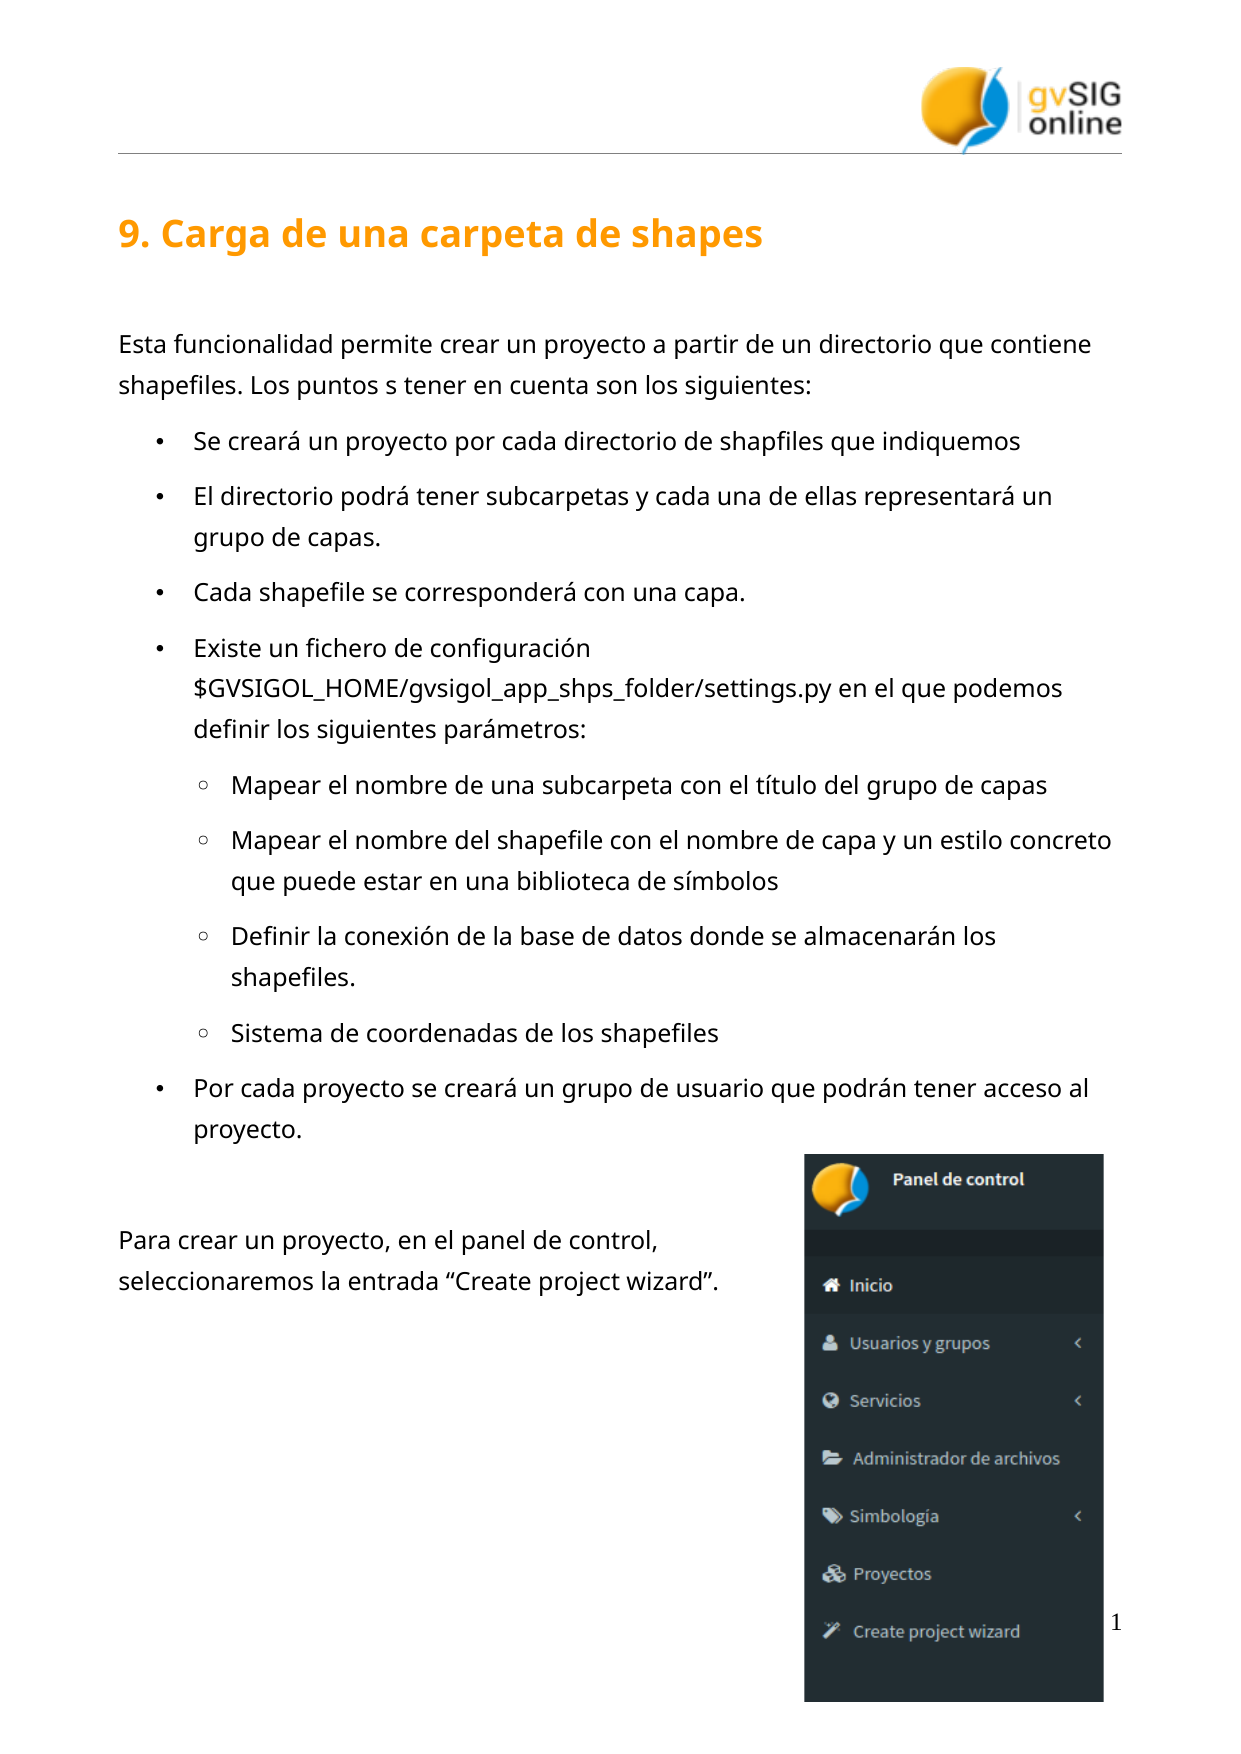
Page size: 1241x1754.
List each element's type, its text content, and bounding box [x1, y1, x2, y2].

list Definir la conexión de la base de datos donde se almacenarán los shapefiles. [193, 919, 1122, 994]
picture [921, 67, 1122, 155]
text Esta funcionalidad permite crear un proyecto a partir de un directorio que contiene shapefiles. Los puntos s tener en cuenta son los siguientes: [118, 327, 1122, 402]
list Mapear el nombre de una subcarpeta con el título del grupo de capas [193, 767, 1122, 801]
list Se creará un proyecto por cada directorio de shapfiles que indiquemos [156, 423, 1122, 457]
list Mapear el nombre del shapefile con el nombre de capa y un estilo concreto que puede estar en una biblioteca de símbolos [193, 823, 1122, 898]
list Sistema de coordenadas de los shapefiles [193, 1015, 1122, 1049]
list Por cada proyecto se creará un grupo de usuario que podrán tener acceso al proyecto. [156, 1071, 1122, 1146]
subtitle 9. Carga de una carpeta de shapes [118, 207, 1122, 259]
text Para crear un proyecto, en el panel de control, seleccionaremos la entrada “Create project wizard”. [118, 1222, 804, 1297]
list Cada shapefile se corresponderá con una capa. [156, 575, 1122, 609]
list El directorio podrá tener subcarpetas y cada una de ellas representará un grupo de capas. [156, 478, 1122, 553]
picture [804, 1154, 1104, 1702]
list Existe un fichero de configuración $GVSIGOL_HOME/gvsigol_app_shps_folder/settings.py en el que podemos definir los siguientes parámetros: [156, 630, 1122, 746]
